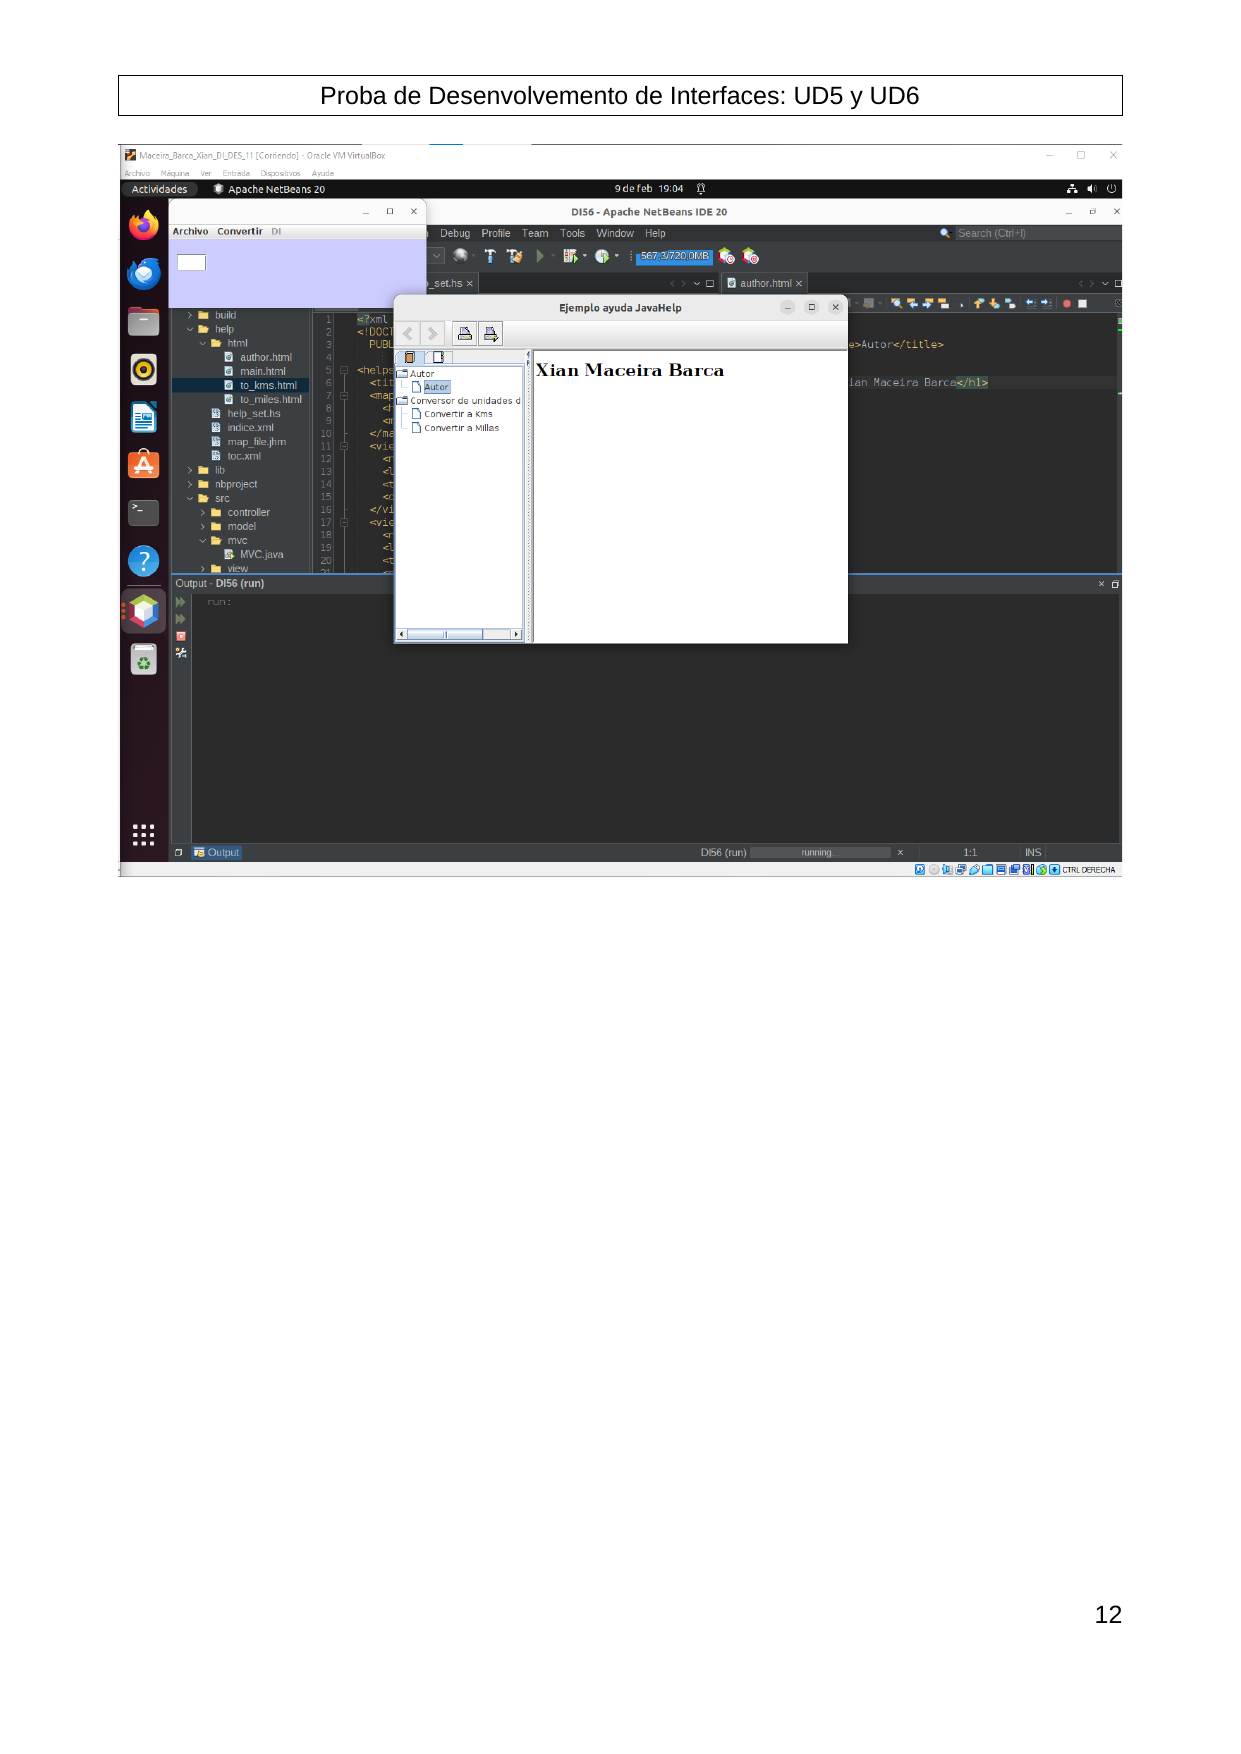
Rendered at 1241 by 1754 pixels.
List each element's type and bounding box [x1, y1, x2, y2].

picture [118, 144, 1123, 877]
